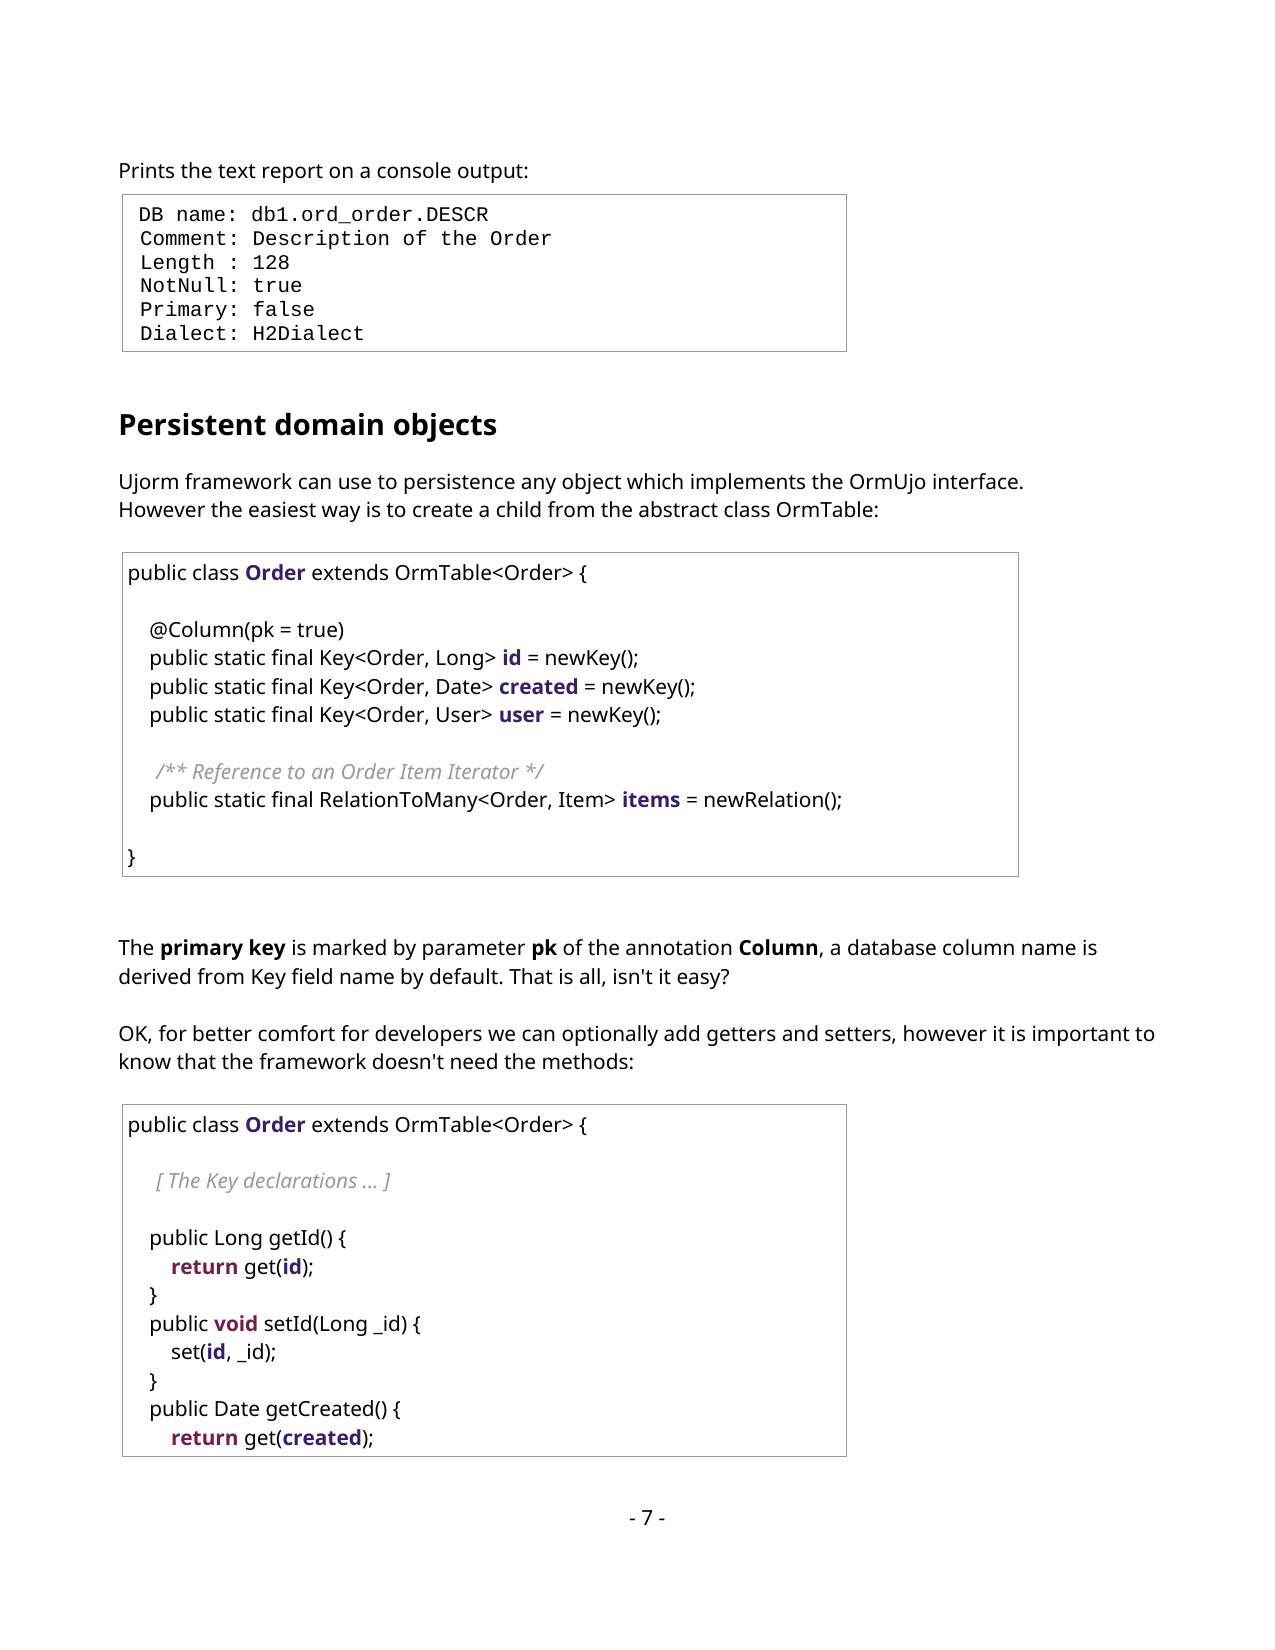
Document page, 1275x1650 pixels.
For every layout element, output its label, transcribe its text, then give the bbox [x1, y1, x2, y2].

table_header DB name: db1.ord_order.DESCR Comment: Description of the Order Length : 128 NotNull: true Primary: false Dialect: H2Dialect [123, 195, 846, 351]
text Ujorm framework can use to persistence any object which implements the OrmUjo interface. [118, 467, 1157, 495]
subtitle Persistent domain objects [118, 404, 1157, 443]
table_header public class Order extends OrmTable<Order> { @Column(pk = true) public static final Key<Order, Long> id = newKey(); public static final Key<Order, Date> created = newKey(); public static final Key<Order, User> user = newKey(); /** Reference to an Order Item Iterator */ public static final RelationToMany<Order, Item> items = newRelation(); } [123, 553, 1018, 876]
text The primary key is marked by parameter pk of the annotation Column, a database column name is derived from Key field name by default. That is all, isn't it easy? [118, 933, 1157, 990]
text Prints the text report on a console output: [118, 156, 1157, 184]
text OK, for better comfort for developers we can optionally add getters and setters, however it is important to know that the framework doesn't need the methods: [118, 1019, 1157, 1076]
text However the easiest way is to create a child from the abstract class OrmTable: [118, 495, 1157, 524]
table_header public class Order extends OrmTable<Order> { [ The Key declarations ... ] public Long getId() { return get(id); } public void setId(Long _id) { set(id, _id); } public Date getCreated() { return get(created); [123, 1105, 846, 1456]
